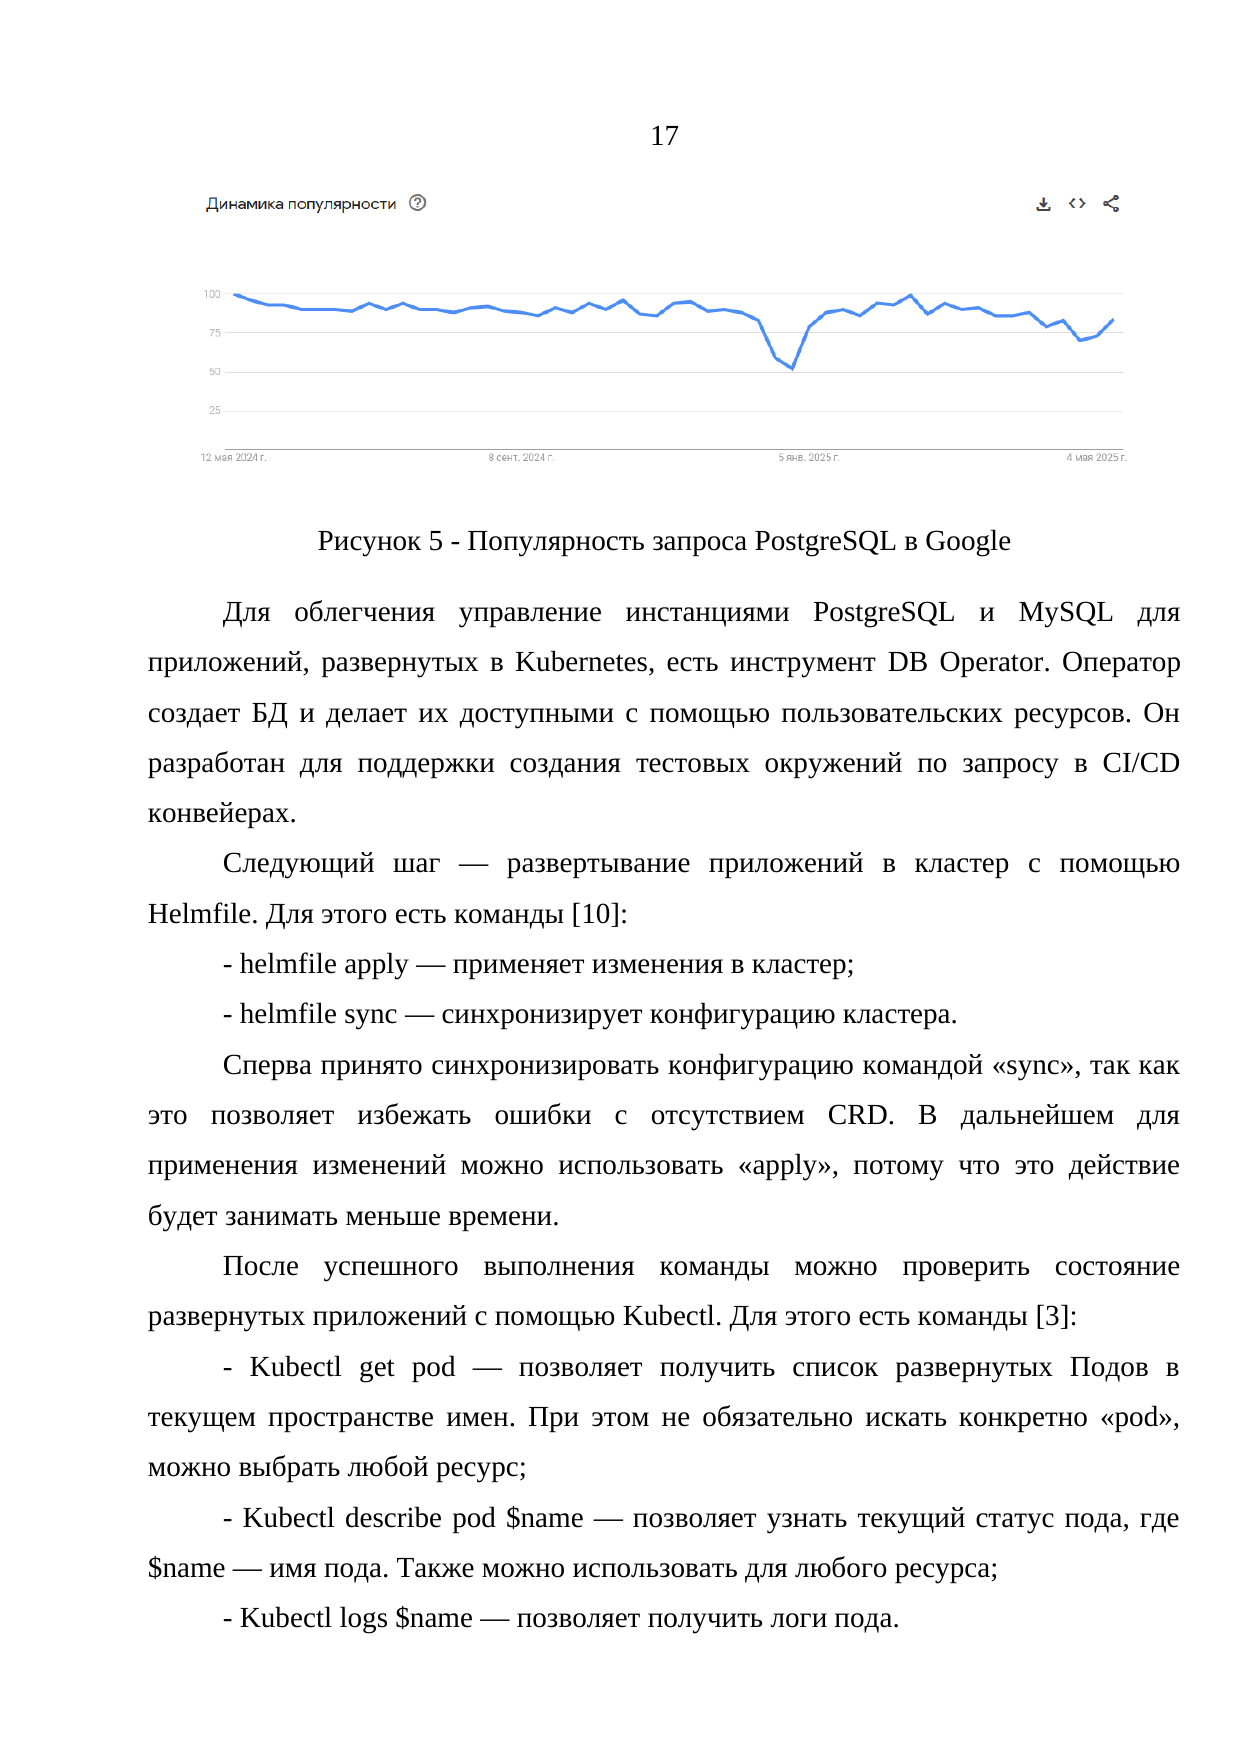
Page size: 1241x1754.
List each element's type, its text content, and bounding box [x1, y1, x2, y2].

text Следующий шаг — развертывание приложений в кластер с помощью Helmfile. Для этого есть команды [10]: [148, 846, 1181, 929]
text - Kubectl logs $name — позволяет получить логи пода. [148, 1600, 1181, 1634]
text После успешного выполнения команды можно проверить состояние развернутых приложений с помощью Kubectl. Для этого есть команды [3]: [148, 1248, 1181, 1332]
text - Kubectl describe pod $name — позволяет узнать текущий статус пода, где $name — имя пода. Также можно использовать для любого ресурса; [148, 1500, 1181, 1583]
text - Kubectl get pod — позволяет получить список развернутых Подов в текущем пространстве имен. При этом не обязательно искать конкретно «pod», можно выбрать любой ресурс; [148, 1349, 1181, 1483]
text Рисунок 5 - Популярность запроса PostgreSQL в Google [148, 523, 1181, 556]
picture [194, 181, 1135, 486]
text - helmfile apply — применяет изменения в кластер; [148, 946, 1181, 980]
text - helmfile sync — синхронизирует конфигурацию кластера. [148, 997, 1181, 1030]
text Для облегчения управление инстанциями PostgreSQL и MySQL для приложений, развернутых в Kubernetes, есть инструмент DB Operator. Оператор создает БД и делает их доступными с помощью пользовательских ресурсов. Он разработан для поддержки создания тестовых окружений по запросу в CI/CD конвейерах. [148, 594, 1181, 829]
text Сперва принято синхронизировать конфигурацию командой «sync», так как это позволяет избежать ошибки с отсутствием CRD. В дальнейшем для применения изменений можно использовать «apply», потому что это действие будет занимать меньше времени. [148, 1047, 1181, 1231]
